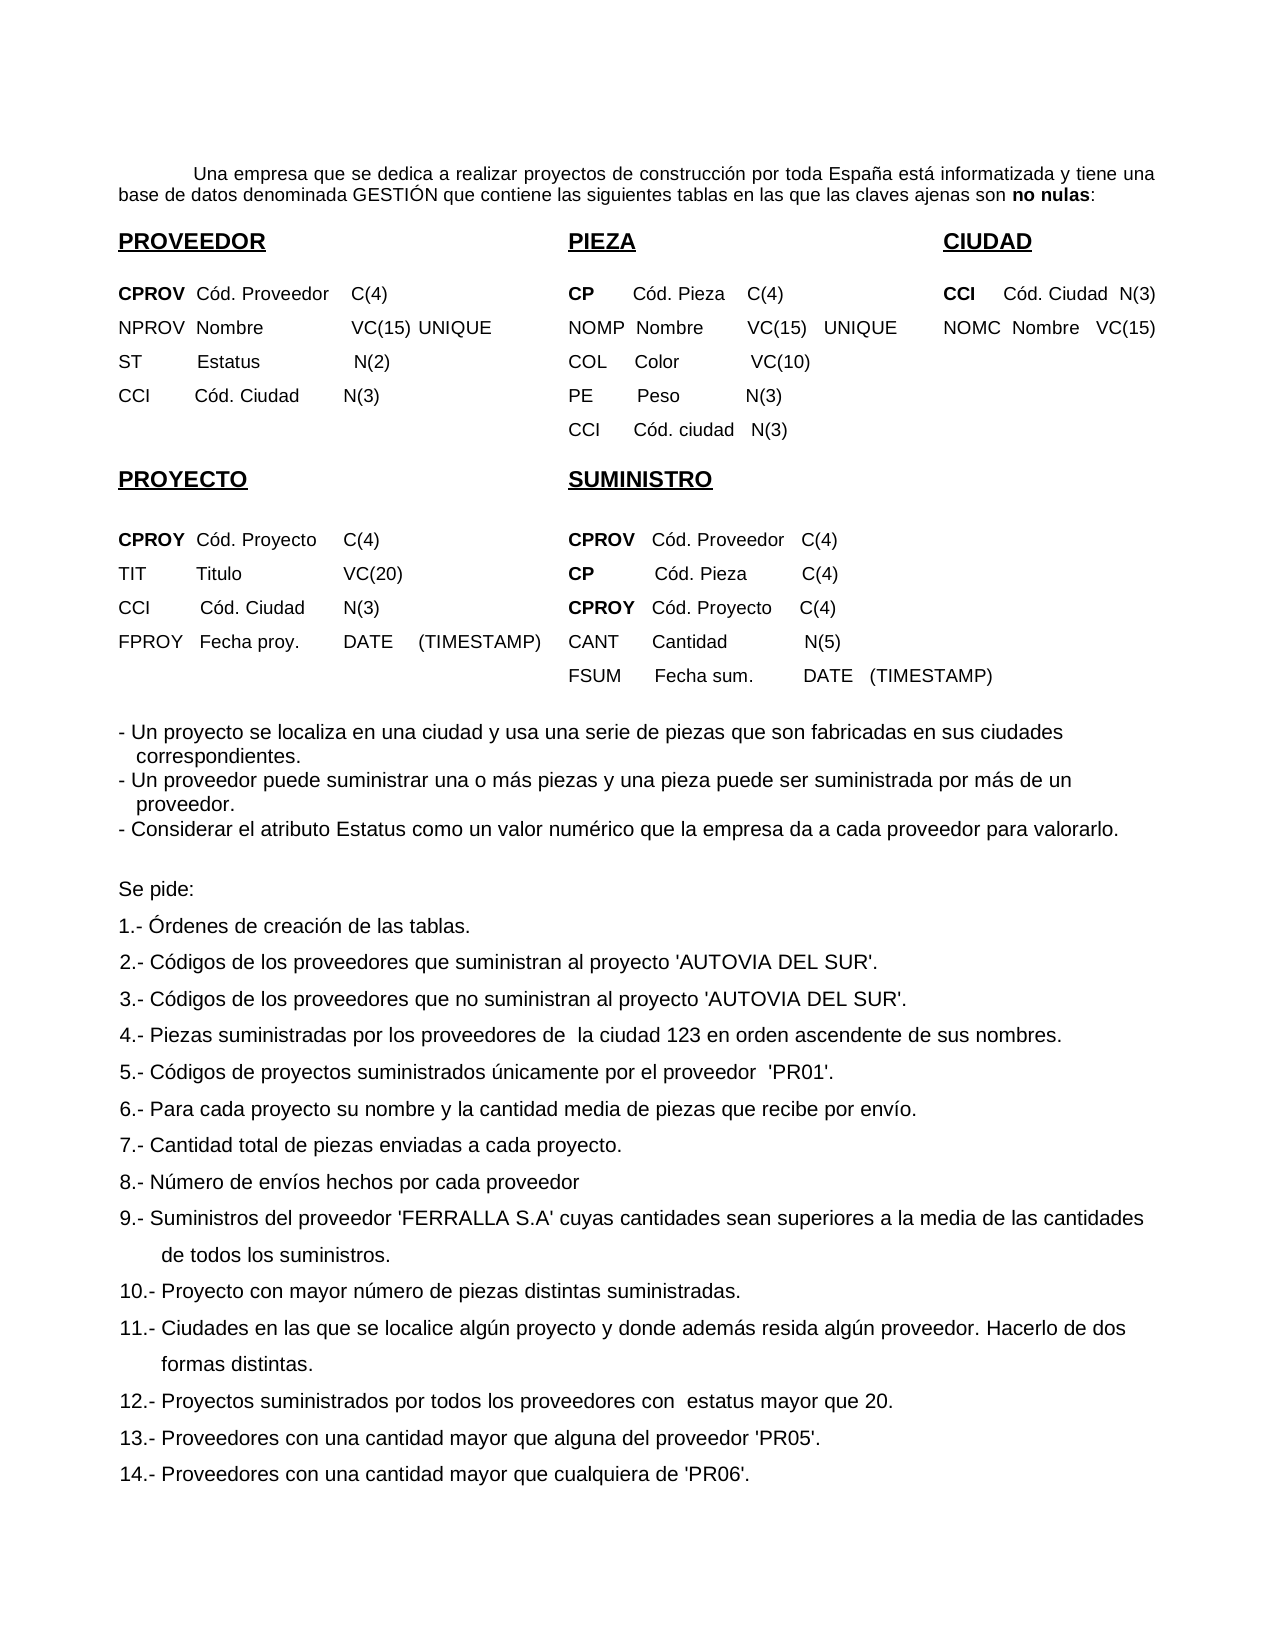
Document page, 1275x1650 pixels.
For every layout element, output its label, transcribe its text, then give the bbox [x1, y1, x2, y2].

text CPROY Cód. Proyecto C(4) CPROV Cód. Proveedor C(4) [118, 528, 1157, 550]
text FSUM Fecha sum. DATE (TIMESTAMP) [118, 665, 1157, 686]
text FPROY Fecha proy. DATE (TIMESTAMP) CANT Cantidad N(5) [118, 631, 1157, 652]
text 5.- Códigos de proyectos suministrados únicamente por el proveedor 'PR01'. [119, 1060, 1157, 1084]
text 4.- Piezas suministradas por los proveedores de la ciudad 123 en orden ascendente de sus nombres. [119, 1023, 1157, 1047]
text ST Estatus N(2) COL Color VC(10) [118, 351, 1157, 373]
text Se pide: [118, 877, 1157, 901]
text - Un proyecto se localiza en una ciudad y usa una serie de piezas que son fabricadas en sus ciudades [118, 720, 1157, 744]
text PROVEEDOR PIEZA CIUDAD [118, 227, 1157, 254]
text 13.- Proveedores con una cantidad mayor que alguna del proveedor 'PR05'. [119, 1426, 1157, 1449]
text CPROV Cód. Proveedor C(4) CP Cód. Pieza C(4) CCI Cód. Ciudad N(3) [118, 283, 1157, 305]
text correspondientes. [118, 744, 1157, 768]
text PROYECTO SUMINISTRO [118, 465, 1157, 492]
text 11.- Ciudades en las que se localice algún proyecto y donde además resida algún proveedor. Hacerlo de dos [119, 1316, 1157, 1340]
text 9.- Suministros del proveedor 'FERRALLA S.A' cuyas cantidades sean superiores a la media de las cantidades [119, 1206, 1157, 1230]
text NPROV Nombre VC(15) UNIQUE NOMP Nombre VC(15) UNIQUE NOMC Nombre VC(15) [118, 317, 1157, 339]
text CCI Cód. Ciudad N(3) CPROY Cód. Proyecto C(4) [118, 597, 1157, 618]
text CCI Cód. ciudad N(3) [118, 419, 1157, 441]
text proveedor. [118, 792, 1157, 816]
text 8.- Número de envíos hechos por cada proveedor [119, 1169, 1157, 1194]
text 10.- Proyecto con mayor número de piezas distintas suministradas. [119, 1279, 1157, 1303]
text - Un proveedor puede suministrar una o más piezas y una pieza puede ser suministrada por más de un [118, 768, 1157, 792]
text 12.- Proyectos suministrados por todos los proveedores con estatus mayor que 20. [119, 1389, 1157, 1413]
text 14.- Proveedores con una cantidad mayor que cualquiera de 'PR06'. [119, 1462, 1157, 1486]
text formas distintas. [119, 1352, 1157, 1376]
text 6.- Para cada proyecto su nombre y la cantidad media de piezas que recibe por envío. [119, 1096, 1157, 1121]
text - Considerar el atributo Estatus como un valor numérico que la empresa da a cada proveedor para valorarlo. [118, 816, 1157, 841]
text 1.- Órdenes de creación de las tablas. [118, 914, 1157, 938]
text CCI Cód. Ciudad N(3) PE Peso N(3) [118, 385, 1157, 407]
text Una empresa que se dedica a realizar proyectos de construcción por toda España está informatizada y tiene una base de datos denominada GESTIÓN que contiene las siguientes tablas en las que las claves ajenas son no nulas: [118, 162, 1157, 206]
text de todos los suministros. [119, 1243, 1157, 1267]
text 7.- Cantidad total de piezas enviadas a cada proyecto. [119, 1133, 1157, 1157]
text TIT Titulo VC(20) CP Cód. Pieza C(4) [118, 563, 1157, 584]
text 2.- Códigos de los proveedores que suministran al proyecto 'AUTOVIA DEL SUR'. [119, 950, 1157, 974]
text 3.- Códigos de los proveedores que no suministran al proyecto 'AUTOVIA DEL SUR'. [119, 987, 1157, 1011]
